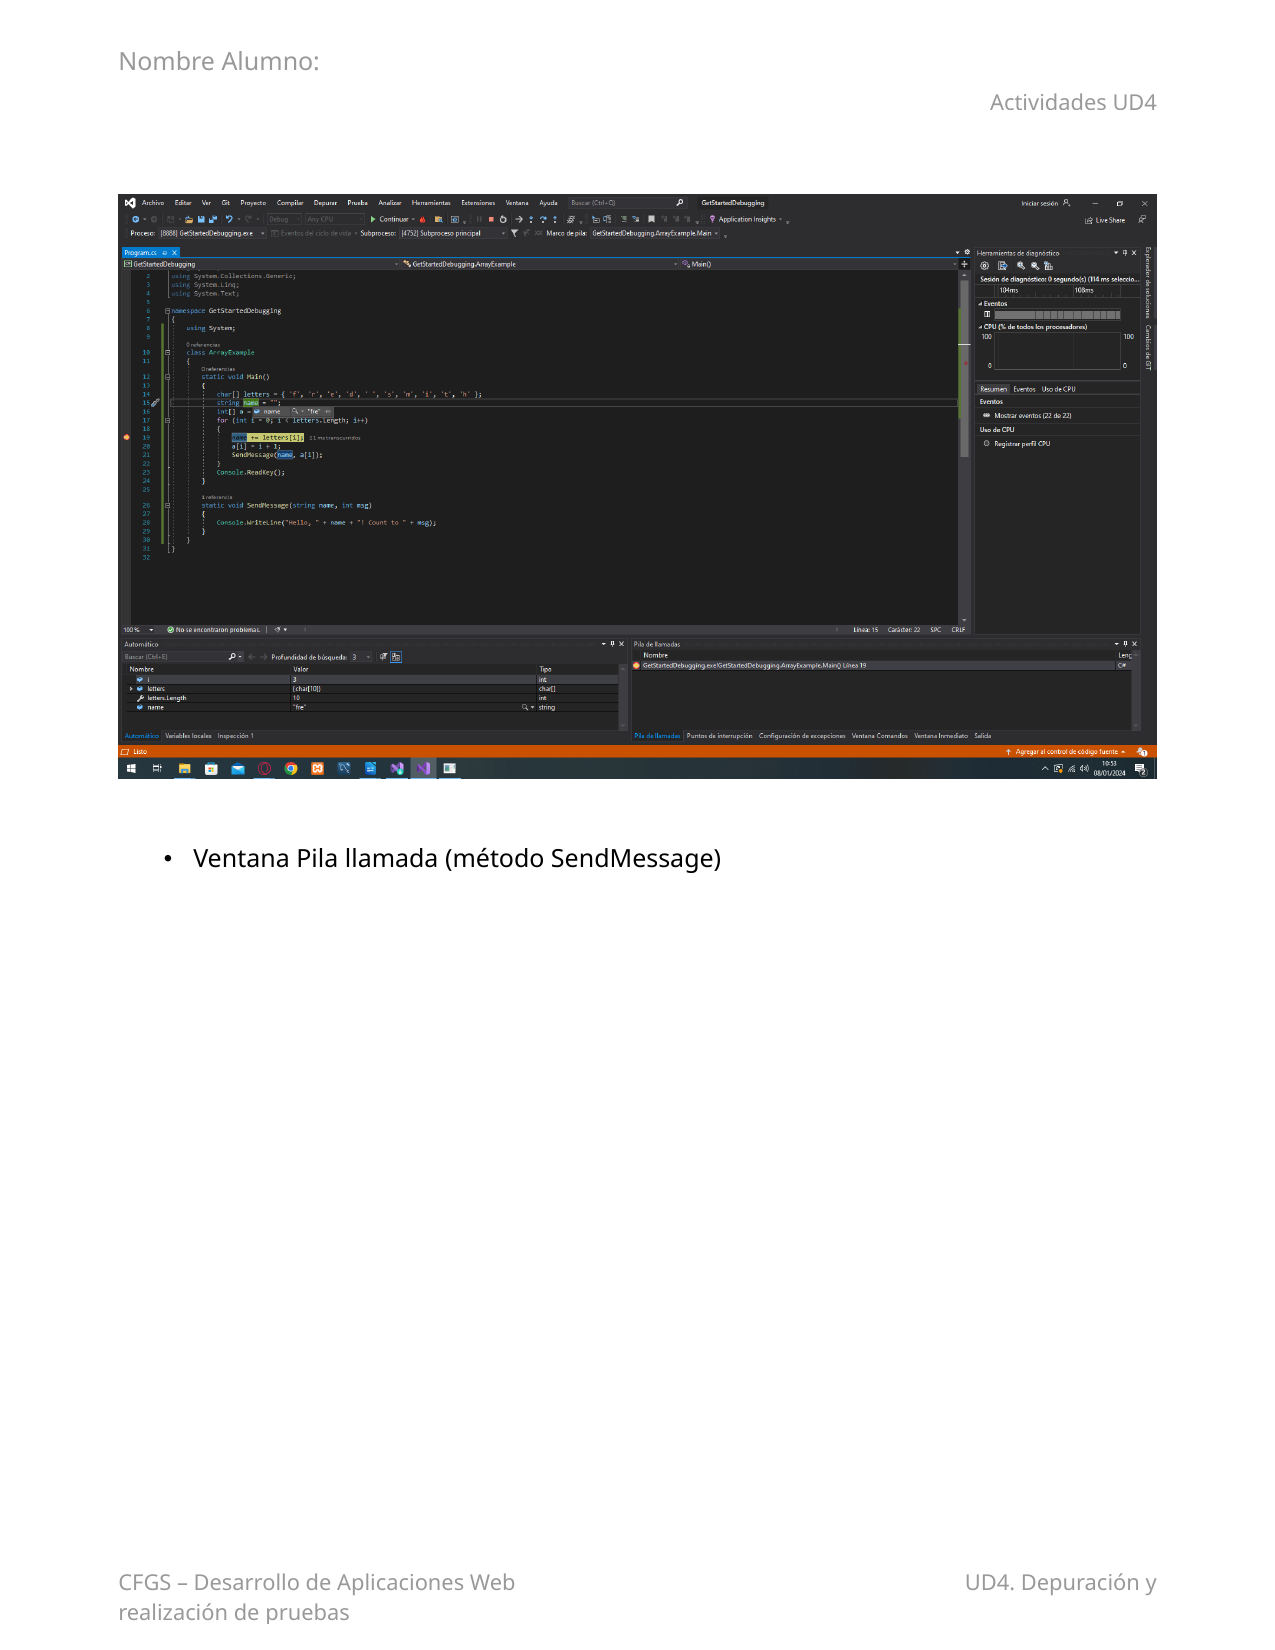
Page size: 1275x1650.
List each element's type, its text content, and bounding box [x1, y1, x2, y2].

list Ventana Pila llamada (método SendMessage) [164, 841, 1157, 875]
picture [118, 194, 1157, 779]
